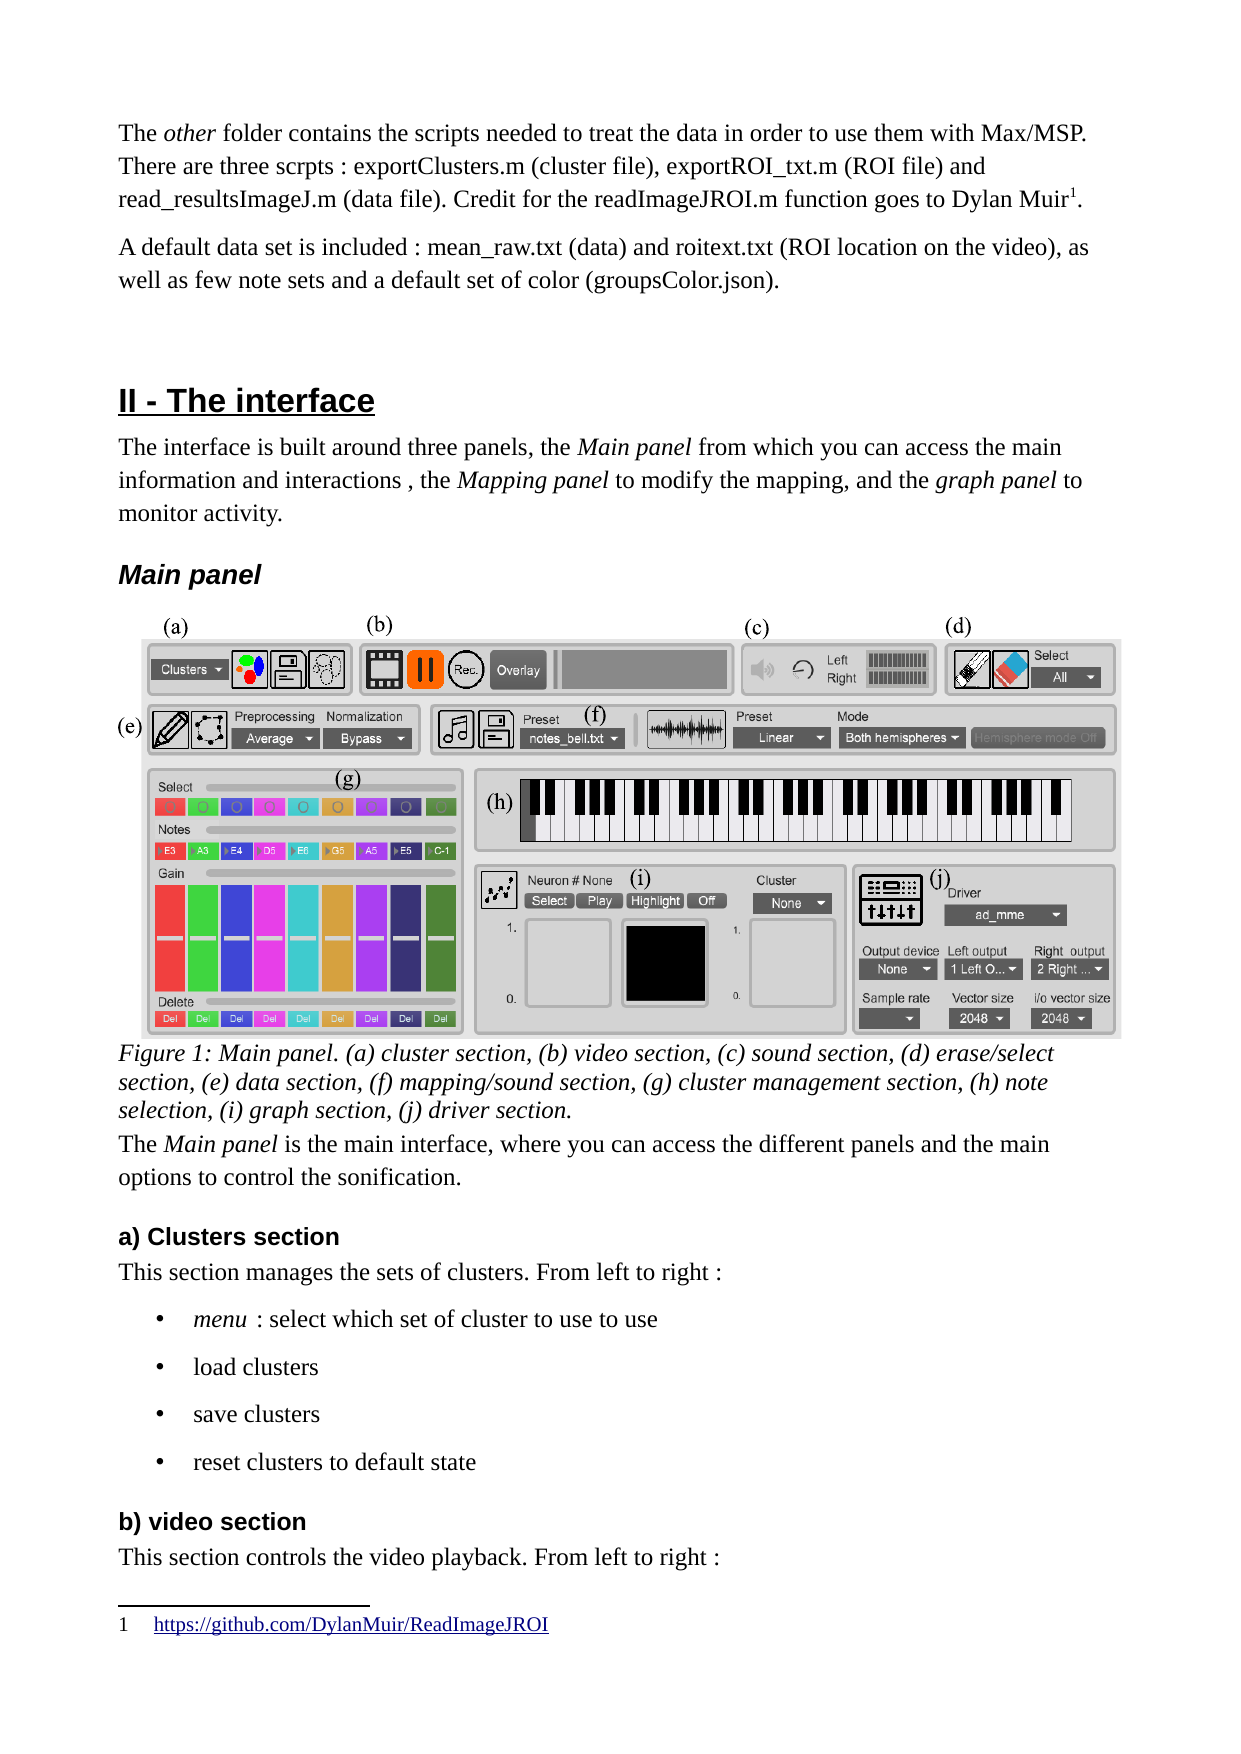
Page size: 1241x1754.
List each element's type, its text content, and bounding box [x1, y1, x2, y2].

list reset clusters to default state [156, 1447, 1122, 1476]
subtitle b) video section [118, 1507, 1122, 1536]
subtitle a) Clusters section [118, 1222, 1122, 1250]
text The interface is built around three panels, the Main panel from which you can access the main information and interactions , the Mapping panel to modify the mapping, and the graph panel to monitor activity. [118, 432, 1122, 527]
list save clusters [156, 1399, 1122, 1428]
list load clusters [156, 1352, 1122, 1381]
subtitle Main panel [118, 558, 1122, 590]
subtitle II - The interface [118, 381, 1122, 419]
text This section manages the sets of clusters. From left to right : [118, 1257, 1122, 1285]
text The other folder contains the scripts needed to treat the data in order to use them with Max/MSP. There are three scrpts : exportClusters.m (cluster file), exportROI_txt.m (ROI file) and read_resultsImageJ.m (data file). Credit for the readImageJROI.m function goes to Dylan Muir. [118, 118, 1122, 213]
text [118, 602, 1122, 615]
list menu : select which set of cluster to use to use [156, 1304, 1122, 1333]
text This section controls the video playback. From left to right : [118, 1542, 1122, 1571]
text The Main panel is the main interface, where you can access the different panels and the main options to control the sonification. [118, 1124, 1122, 1190]
text https://github.com/DylanMuir/ReadImageJROI [118, 1612, 1122, 1636]
text Figure 1: Main panel. (a) cluster section, (b) video section, (c) sound section, (d) erase/select section, (e) data section, (f) mapping/sound section, (g) cluster management section, (h) note selection, (i) graph section, (j) driver section. [118, 1038, 1122, 1124]
text A default data set is included : mean_raw.txt (data) and roitext.txt (ROI location on the video), as well as few note sets and a default set of color (groupsColor.json). [118, 232, 1122, 293]
